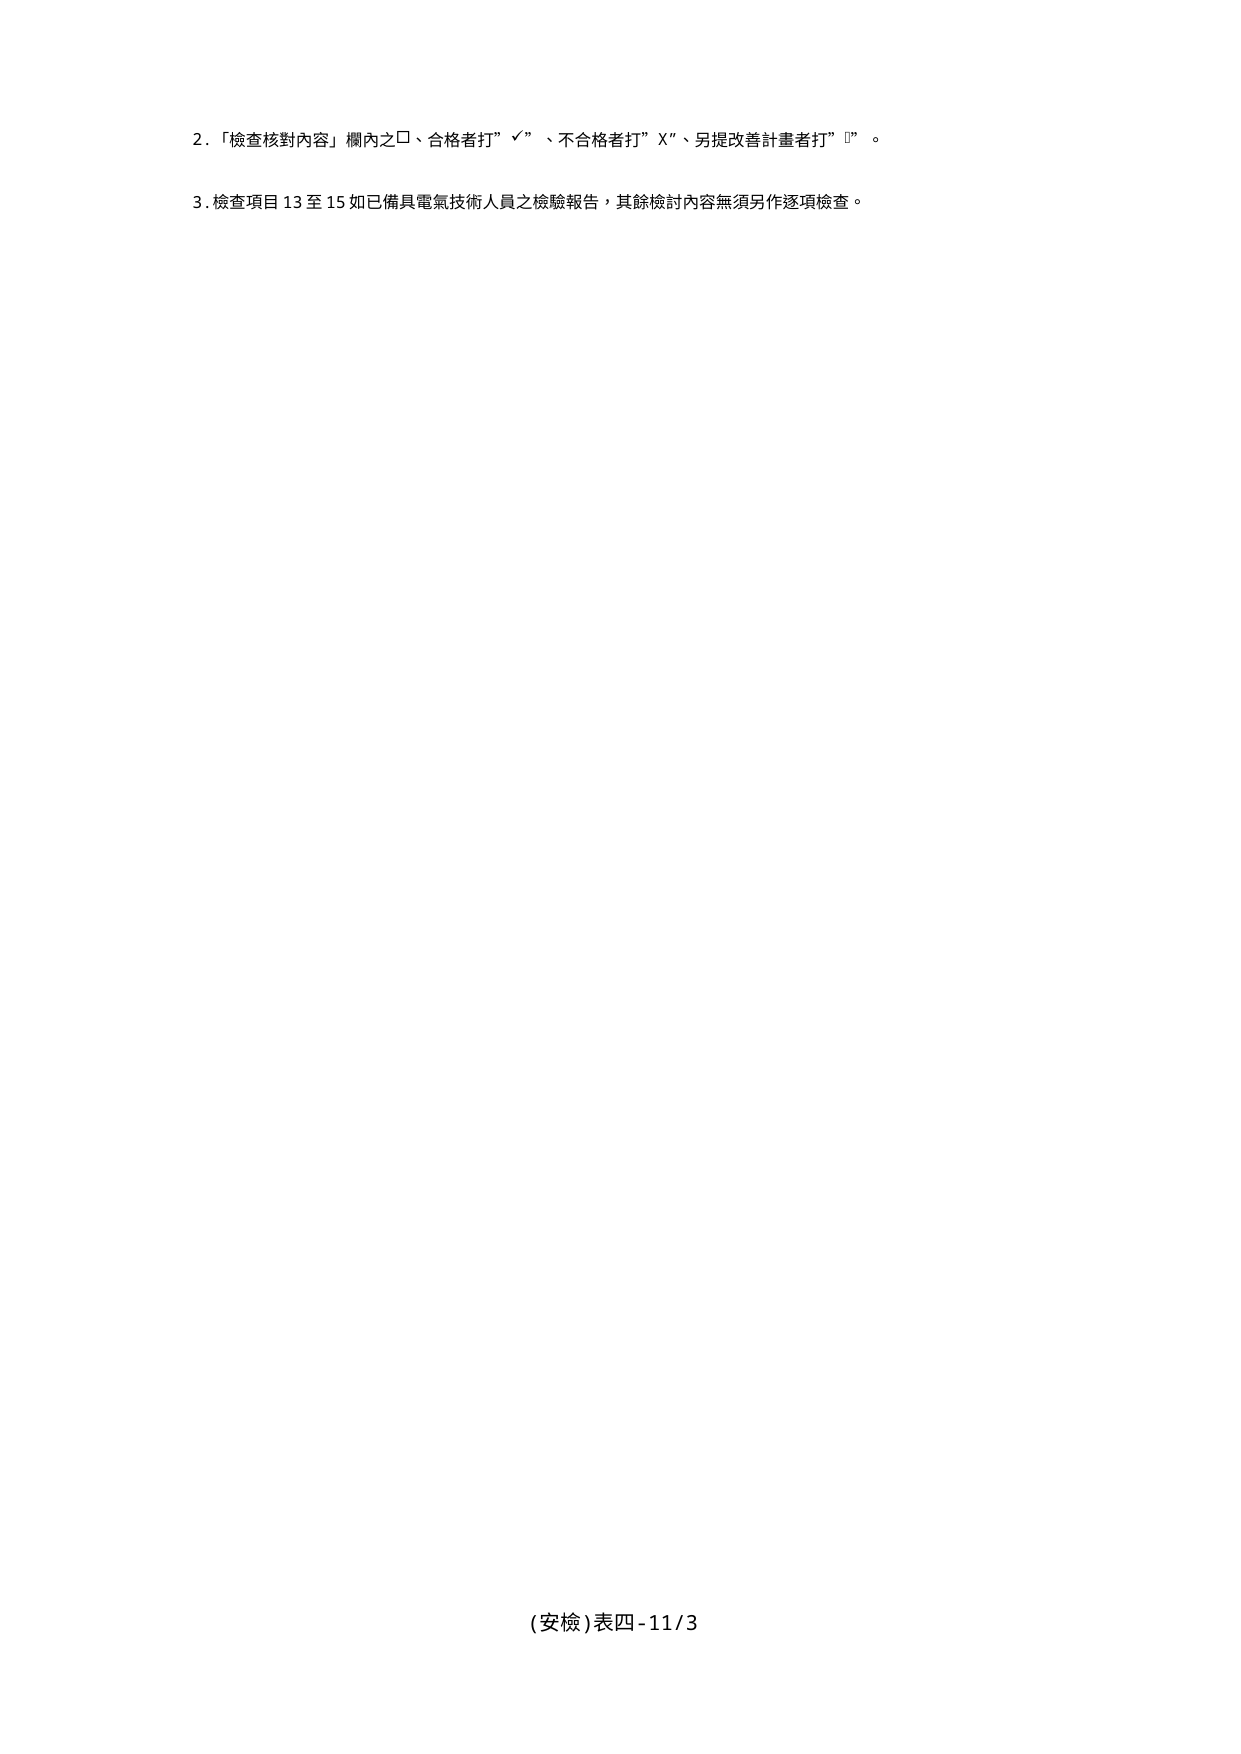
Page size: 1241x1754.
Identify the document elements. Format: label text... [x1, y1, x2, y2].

text 2.「檢查核對內容」欄內之、合格者打””、不合格者打”X”、另提改善計畫者打””。 [112, 97, 1113, 160]
text 3.檢查項目13至15如已備具電氣技術人員之檢驗報告，其餘檢討內容無須另作逐項檢查。 [112, 160, 1113, 222]
